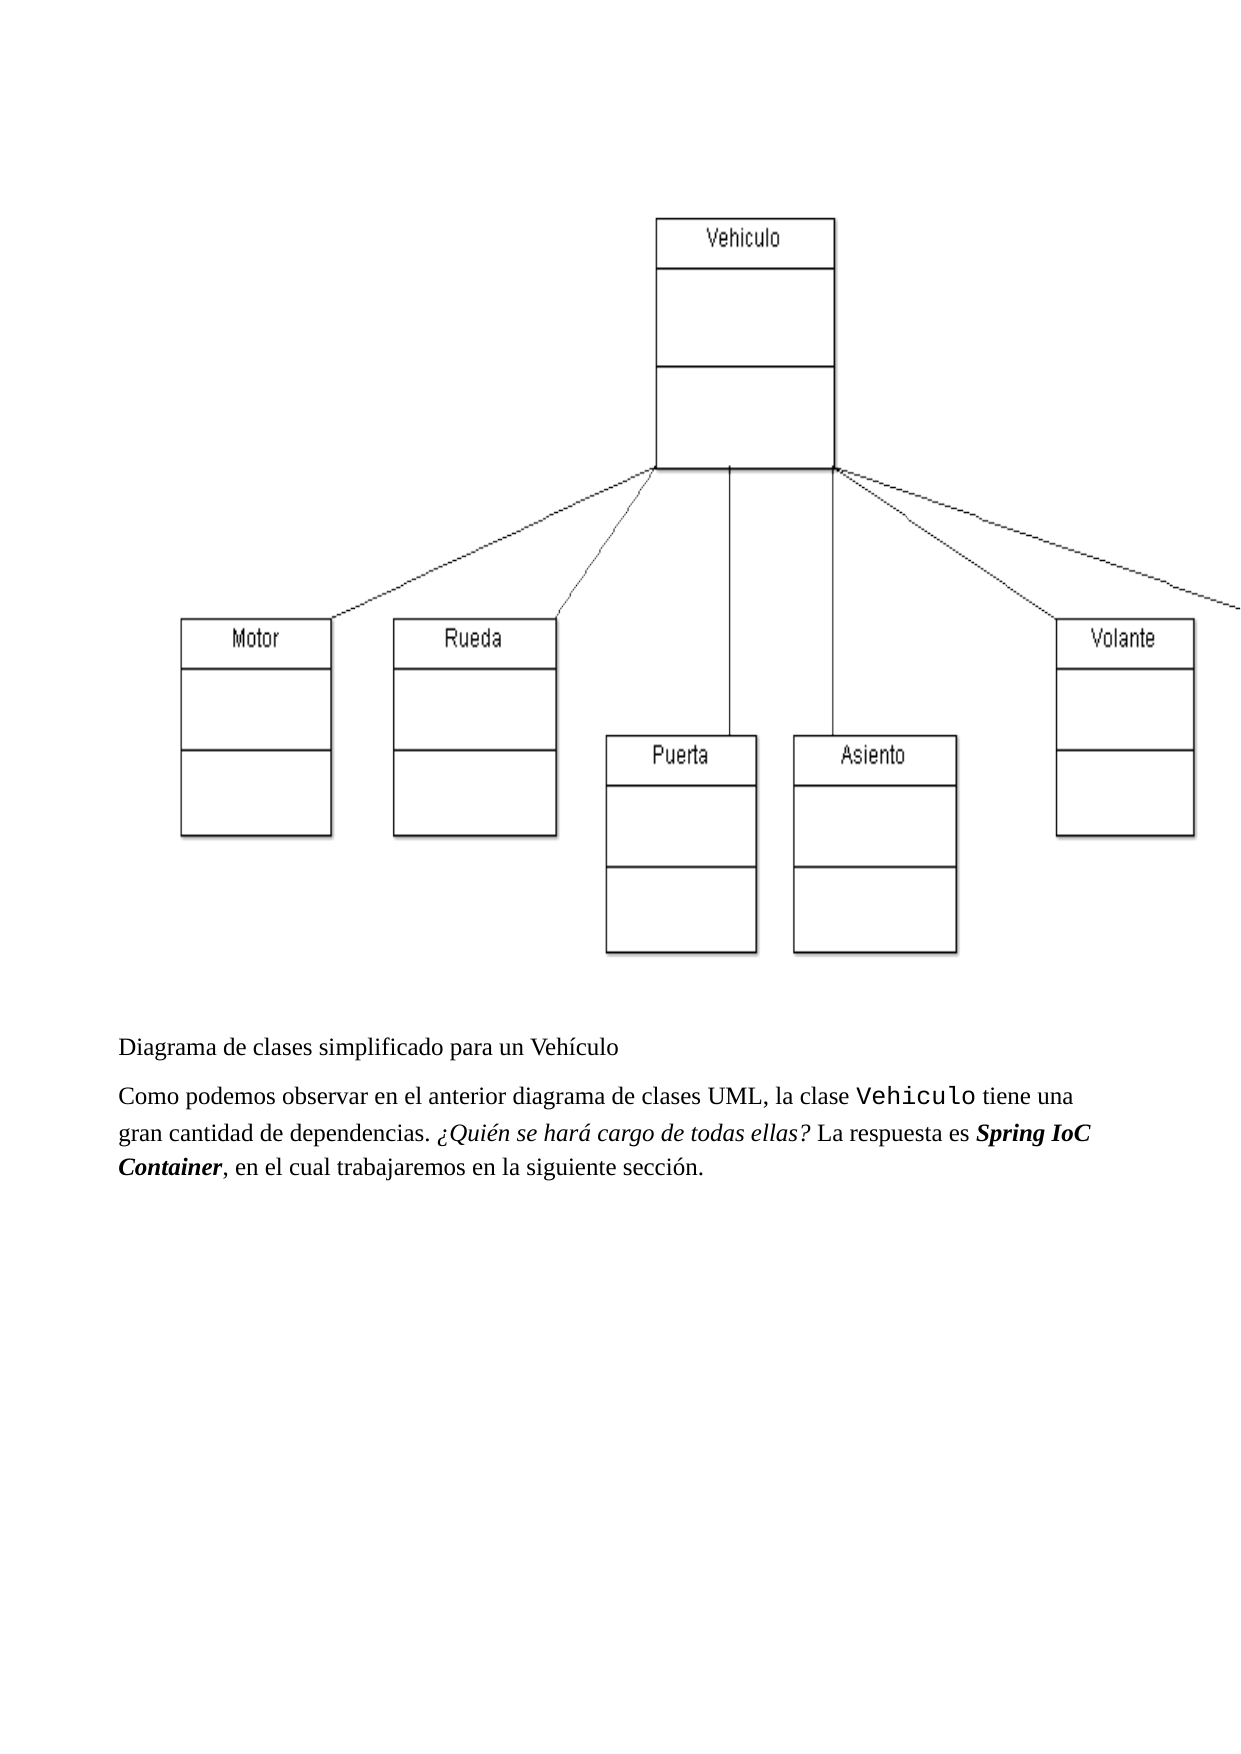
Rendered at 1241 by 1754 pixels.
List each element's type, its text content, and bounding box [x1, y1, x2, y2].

text Diagrama de clases simplificado para un Vehículo [118, 1027, 1122, 1061]
text Como podemos observar en el anterior diagrama de clases UML, la clase Vehiculo tiene una gran cantidad de dependencias. ¿Quién se hará cargo de todas ellas? La respuesta es Spring IoC Container, en el cual trabajaremos en la siguiente sección. [118, 1081, 1122, 1181]
picture [118, 118, 1241, 1027]
